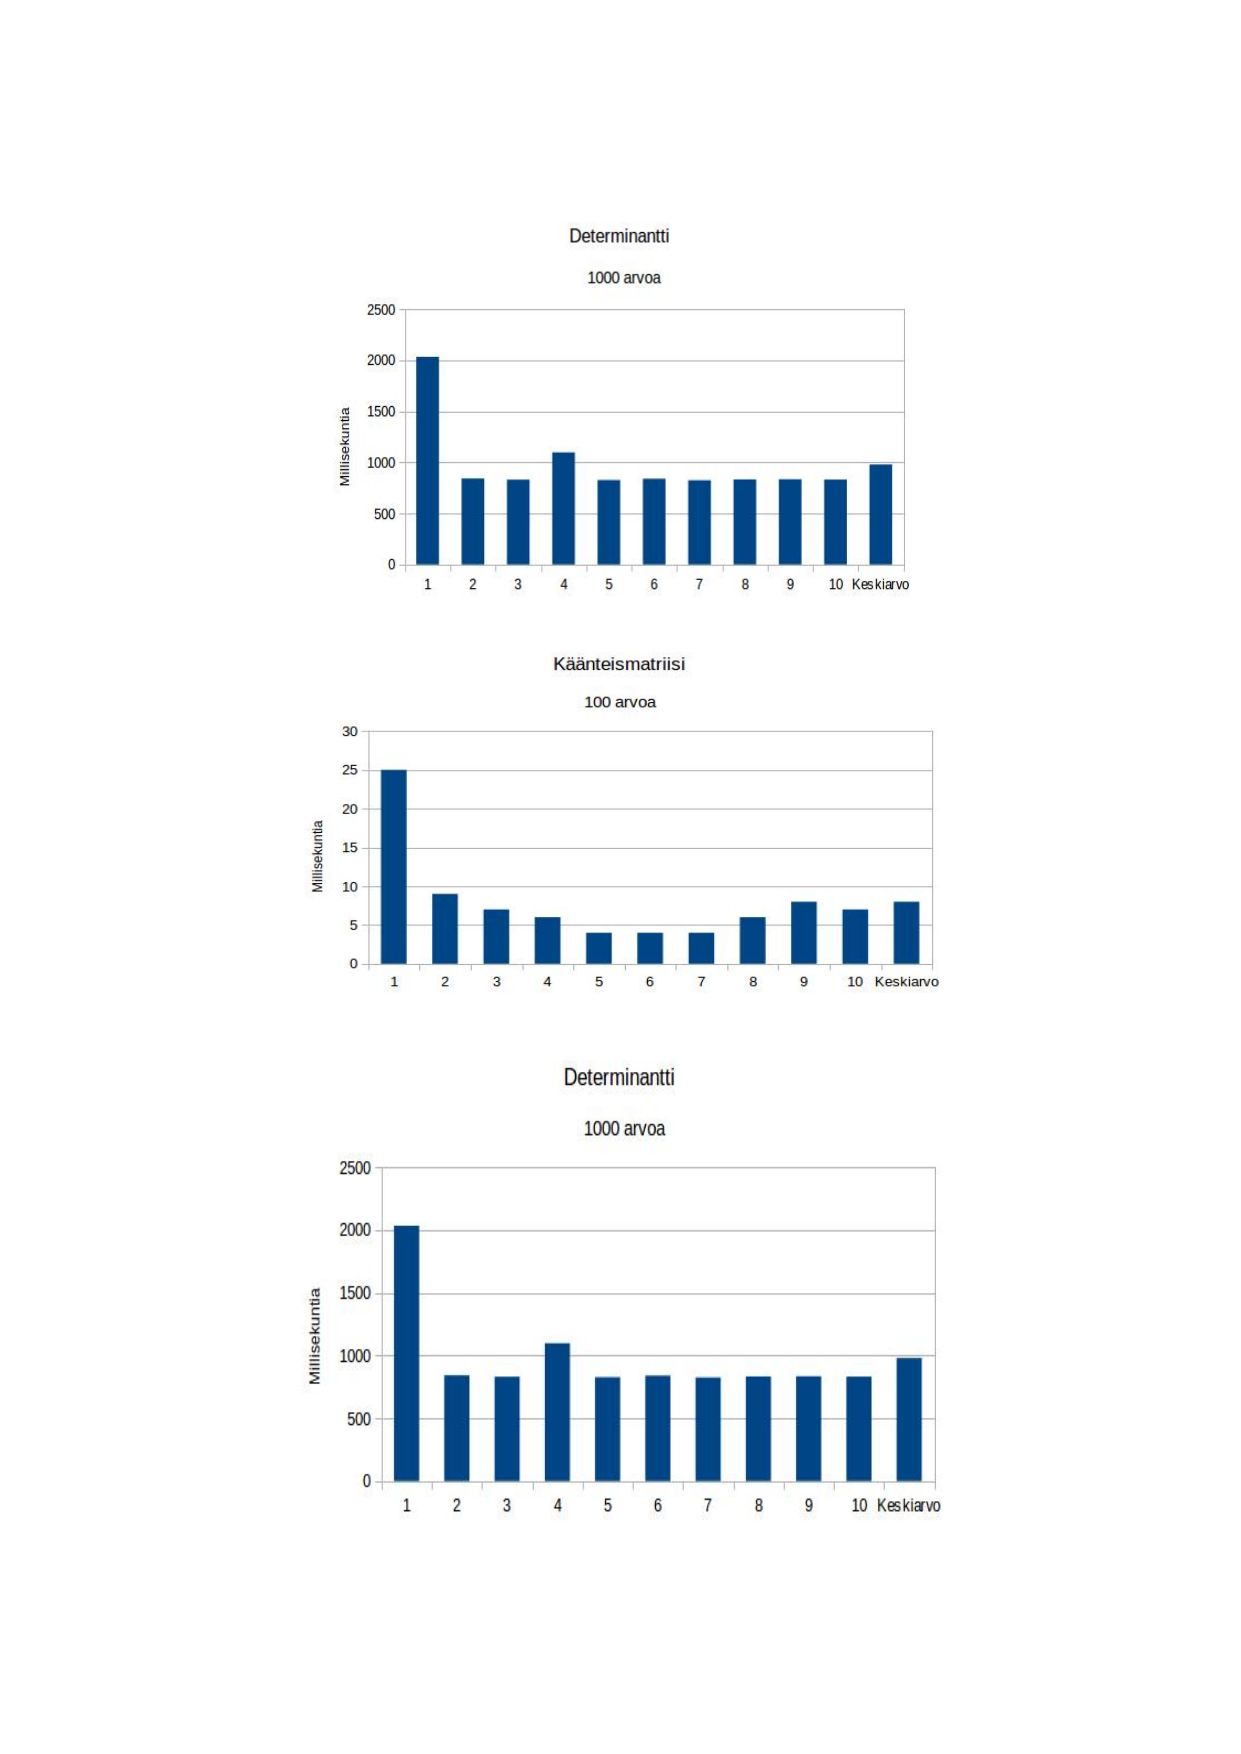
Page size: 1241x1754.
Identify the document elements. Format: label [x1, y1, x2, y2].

picture [284, 1038, 956, 1526]
picture [287, 635, 953, 997]
picture [317, 204, 923, 601]
